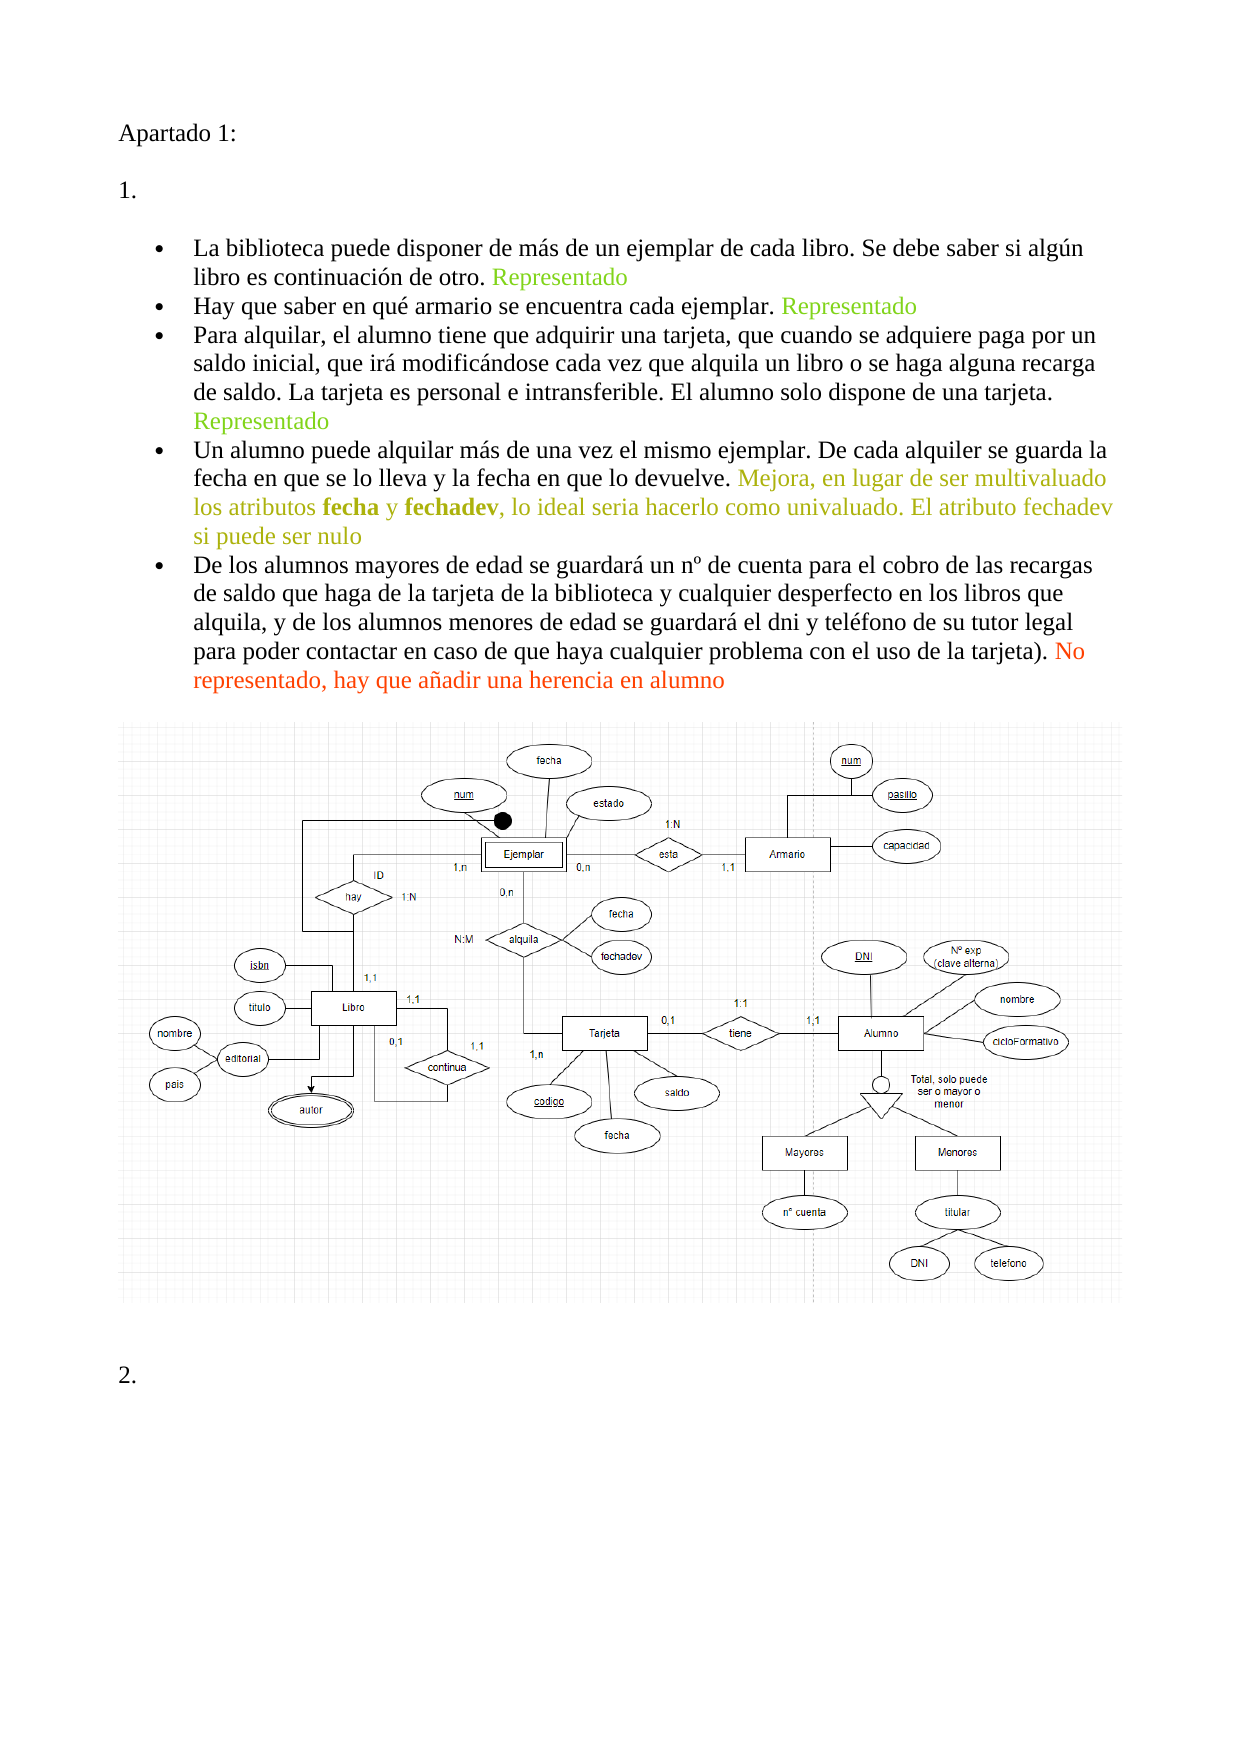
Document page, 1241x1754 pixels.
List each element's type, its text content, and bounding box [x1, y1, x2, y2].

list Un alumno puede alquilar más de una vez el mismo ejemplar. De cada alquiler se guarda la fecha en que se lo lleva y la fecha en que lo devuelve. Mejora, en lugar de ser multivaluado los atributos fecha y fechadev, lo ideal seria hacerlo como univaluado. El atributo fechadev si puede ser nulo [156, 435, 1122, 550]
text 1. [118, 176, 1122, 204]
text Apartado 1: [118, 118, 1122, 147]
list Para alquilar, el alumno tiene que adquirir una tarjeta, que cuando se adquiere paga por un saldo inicial, que irá modificándose cada vez que alquila un libro o se haga alguna recarga de saldo. La tarjeta es personal e intransferible. El alumno solo dispone de una tarjeta. Representado [156, 320, 1122, 435]
list La biblioteca puede disponer de más de un ejemplar de cada libro. Se debe saber si algún libro es continuación de otro. Representado [156, 233, 1122, 291]
list Hay que saber en qué armario se encuentra cada ejemplar. Representado [156, 291, 1122, 320]
text 2. [118, 1360, 1122, 1389]
list De los alumnos mayores de edad se guardará un nº de cuenta para el cobro de las recargas de saldo que haga de la tarjeta de la biblioteca y cualquier desperfecto en los libros que alquila, y de los alumnos menores de edad se guardará el dni y teléfono de su tutor legal para poder contactar en caso de que haya cualquier problema con el uso de la tarjeta). No representado, hay que añadir una herencia en alumno [156, 550, 1122, 693]
picture [118, 722, 1123, 1303]
